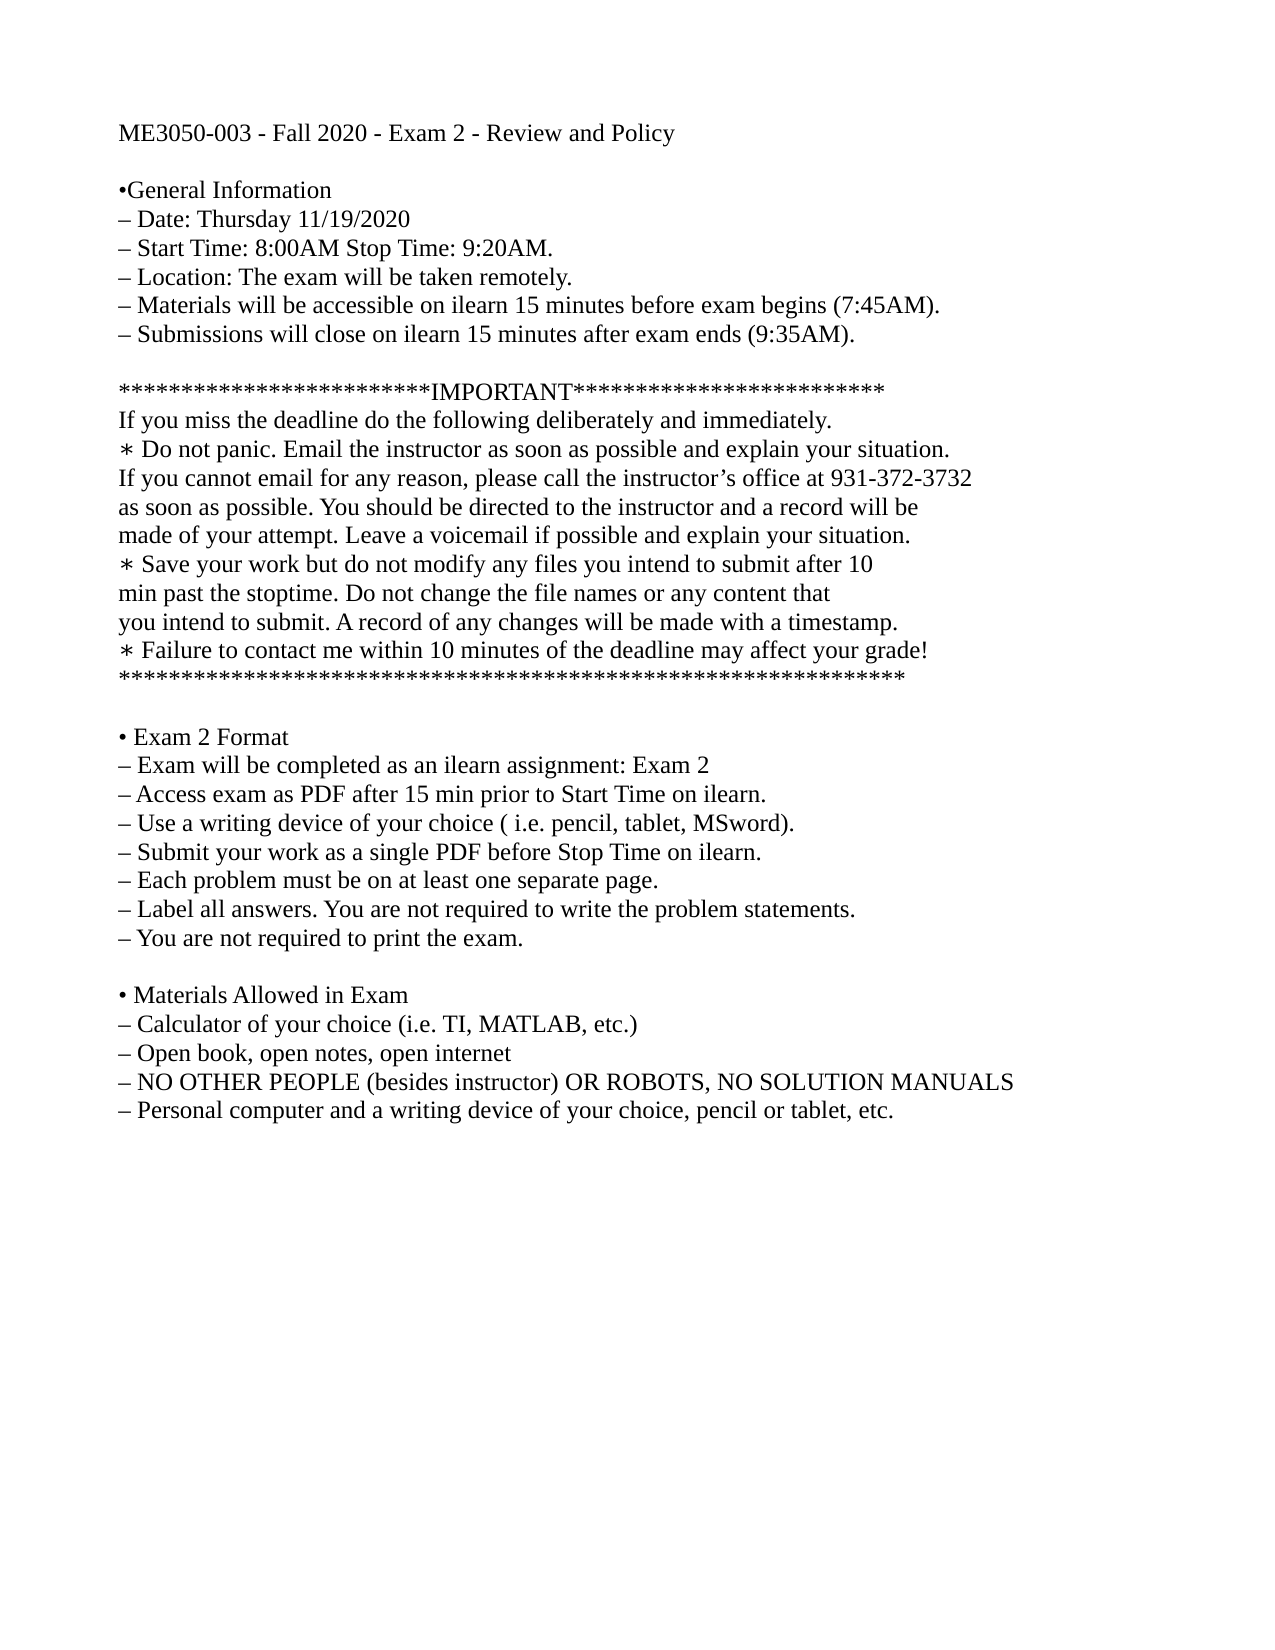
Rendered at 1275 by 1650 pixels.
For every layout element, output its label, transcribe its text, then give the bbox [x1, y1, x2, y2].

text – Each problem must be on at least one separate page. [118, 866, 1157, 894]
text – Materials will be accessible on ilearn 15 minutes before exam begins (7:45AM). [118, 291, 1157, 319]
text min past the stoptime. Do not change the file names or any content that [118, 578, 1157, 607]
text – Open book, open notes, open internet [118, 1038, 1157, 1067]
text – Calculator of your choice (i.e. TI, MATLAB, etc.) [118, 1009, 1157, 1038]
text – Personal computer and a writing device of your choice, pencil or tablet, etc. [118, 1096, 1157, 1124]
text ∗ Do not panic. Email the instructor as soon as possible and explain your situation. [118, 434, 1157, 463]
text – Label all answers. You are not required to write the problem statements. [118, 894, 1157, 923]
text If you cannot email for any reason, please call the instructor’s office at 931-372-3732 [118, 463, 1157, 492]
text • Materials Allowed in Exam [118, 981, 1157, 1009]
text – Location: The exam will be taken remotely. [118, 262, 1157, 291]
text as soon as possible. You should be directed to the instructor and a record will be [118, 492, 1157, 521]
text – You are not required to print the exam. [118, 923, 1157, 952]
text ME3050-003 - Fall 2020 - Exam 2 - Review and Policy [118, 118, 1157, 147]
text you intend to submit. A record of any changes will be made with a timestamp. [118, 607, 1157, 636]
text • Exam 2 Format [118, 722, 1157, 751]
text *************************************************************** [118, 664, 1157, 693]
text – Access exam as PDF after 15 min prior to Start Time on ilearn. [118, 779, 1157, 808]
text ∗ Failure to contact me within 10 minutes of the deadline may affect your grade! [118, 636, 1157, 664]
text – Start Time: 8:00AM Stop Time: 9:20AM. [118, 233, 1157, 262]
text *************************IMPORTANT************************* [118, 377, 1157, 406]
text – Use a writing device of your choice ( i.e. pencil, tablet, MSword). [118, 808, 1157, 837]
text – Date: Thursday 11/19/2020 [118, 204, 1157, 233]
text – Exam will be completed as an ilearn assignment: Exam 2 [118, 751, 1157, 779]
text ∗ Save your work but do not modify any files you intend to submit after 10 [118, 549, 1157, 578]
text – Submissions will close on ilearn 15 minutes after exam ends (9:35AM). [118, 319, 1157, 348]
text made of your attempt. Leave a voicemail if possible and explain your situation. [118, 521, 1157, 549]
text – Submit your work as a single PDF before Stop Time on ilearn. [118, 837, 1157, 866]
text If you miss the deadline do the following deliberately and immediately. [118, 406, 1157, 434]
text – NO OTHER PEOPLE (besides instructor) OR ROBOTS, NO SOLUTION MANUALS [118, 1067, 1157, 1096]
text •General Information [118, 176, 1157, 204]
